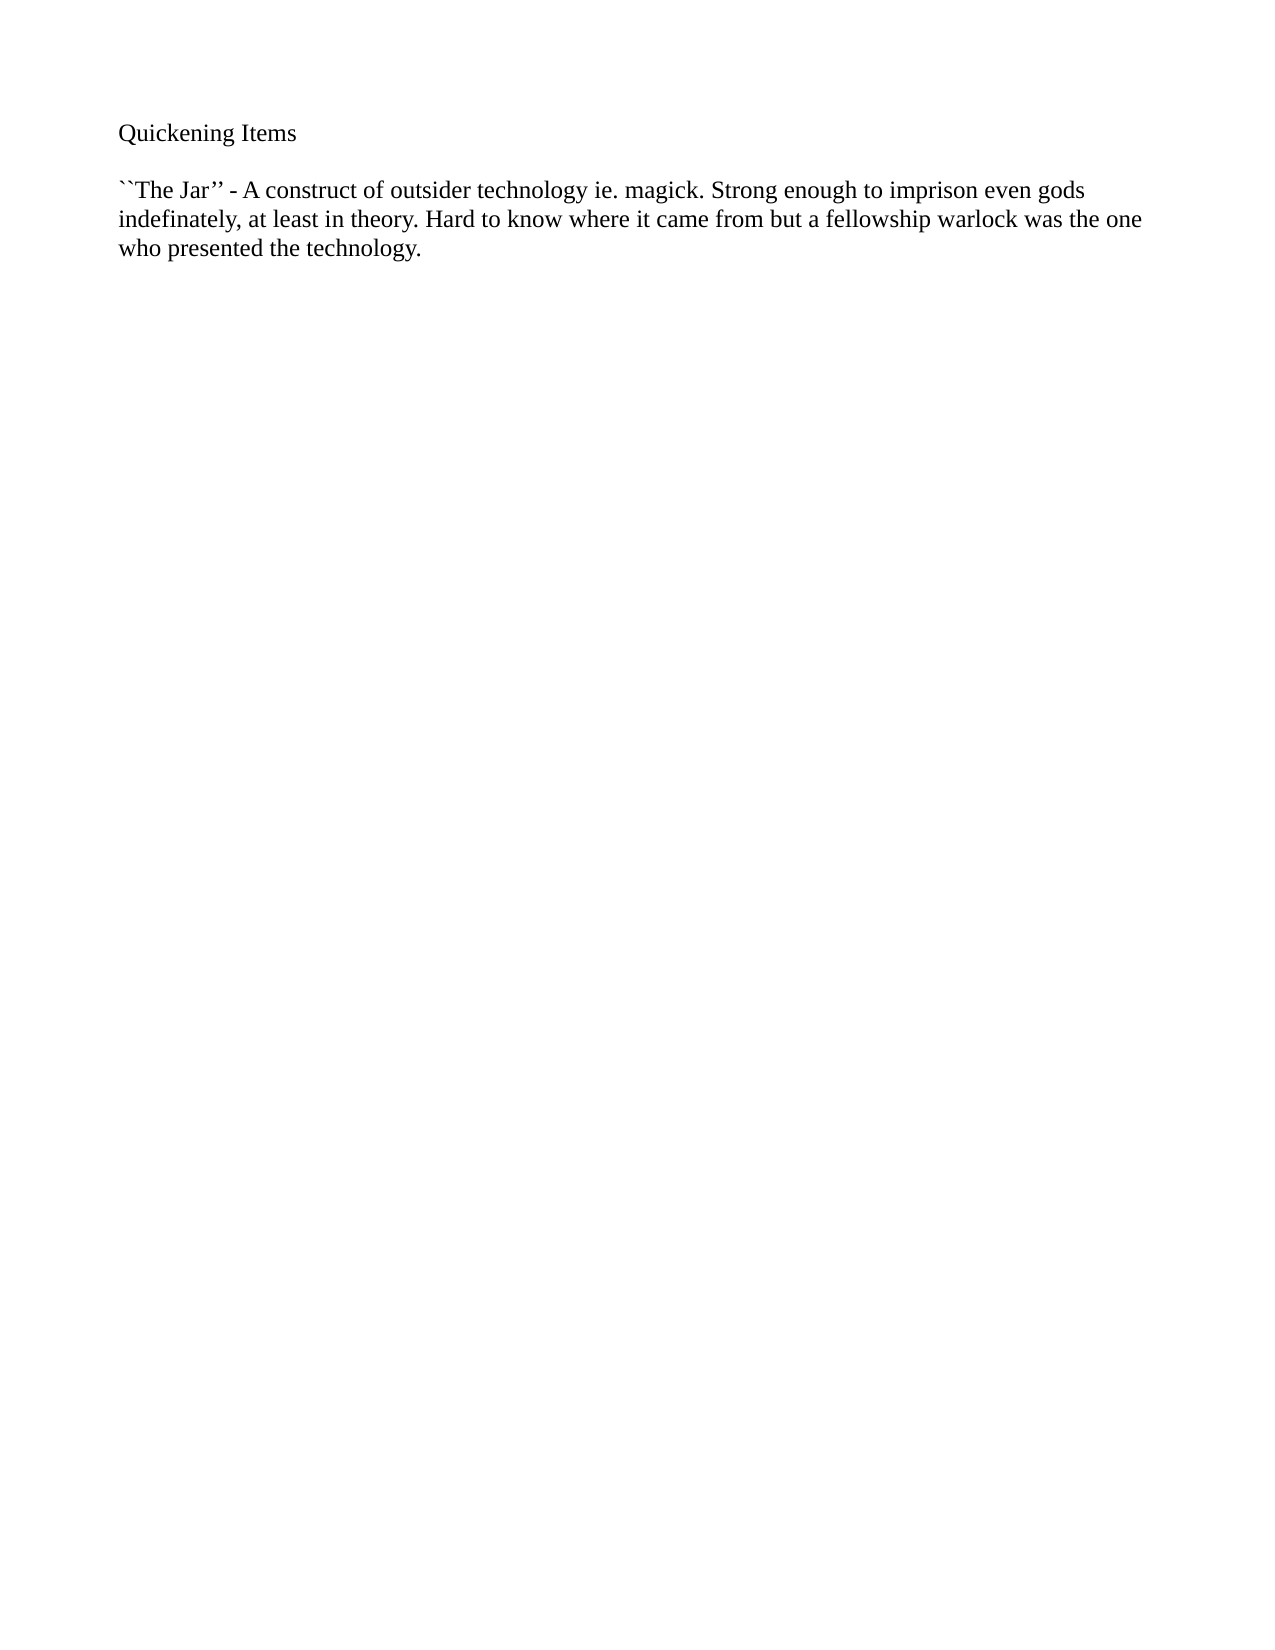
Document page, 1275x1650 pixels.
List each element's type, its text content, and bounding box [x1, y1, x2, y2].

text Quickening Items [118, 118, 1157, 147]
text ``The Jar’’ - A construct of outsider technology ie. magick. Strong enough to imprison even gods indefinately, at least in theory. Hard to know where it came from but a fellowship warlock was the one who presented the technology. [118, 176, 1157, 262]
